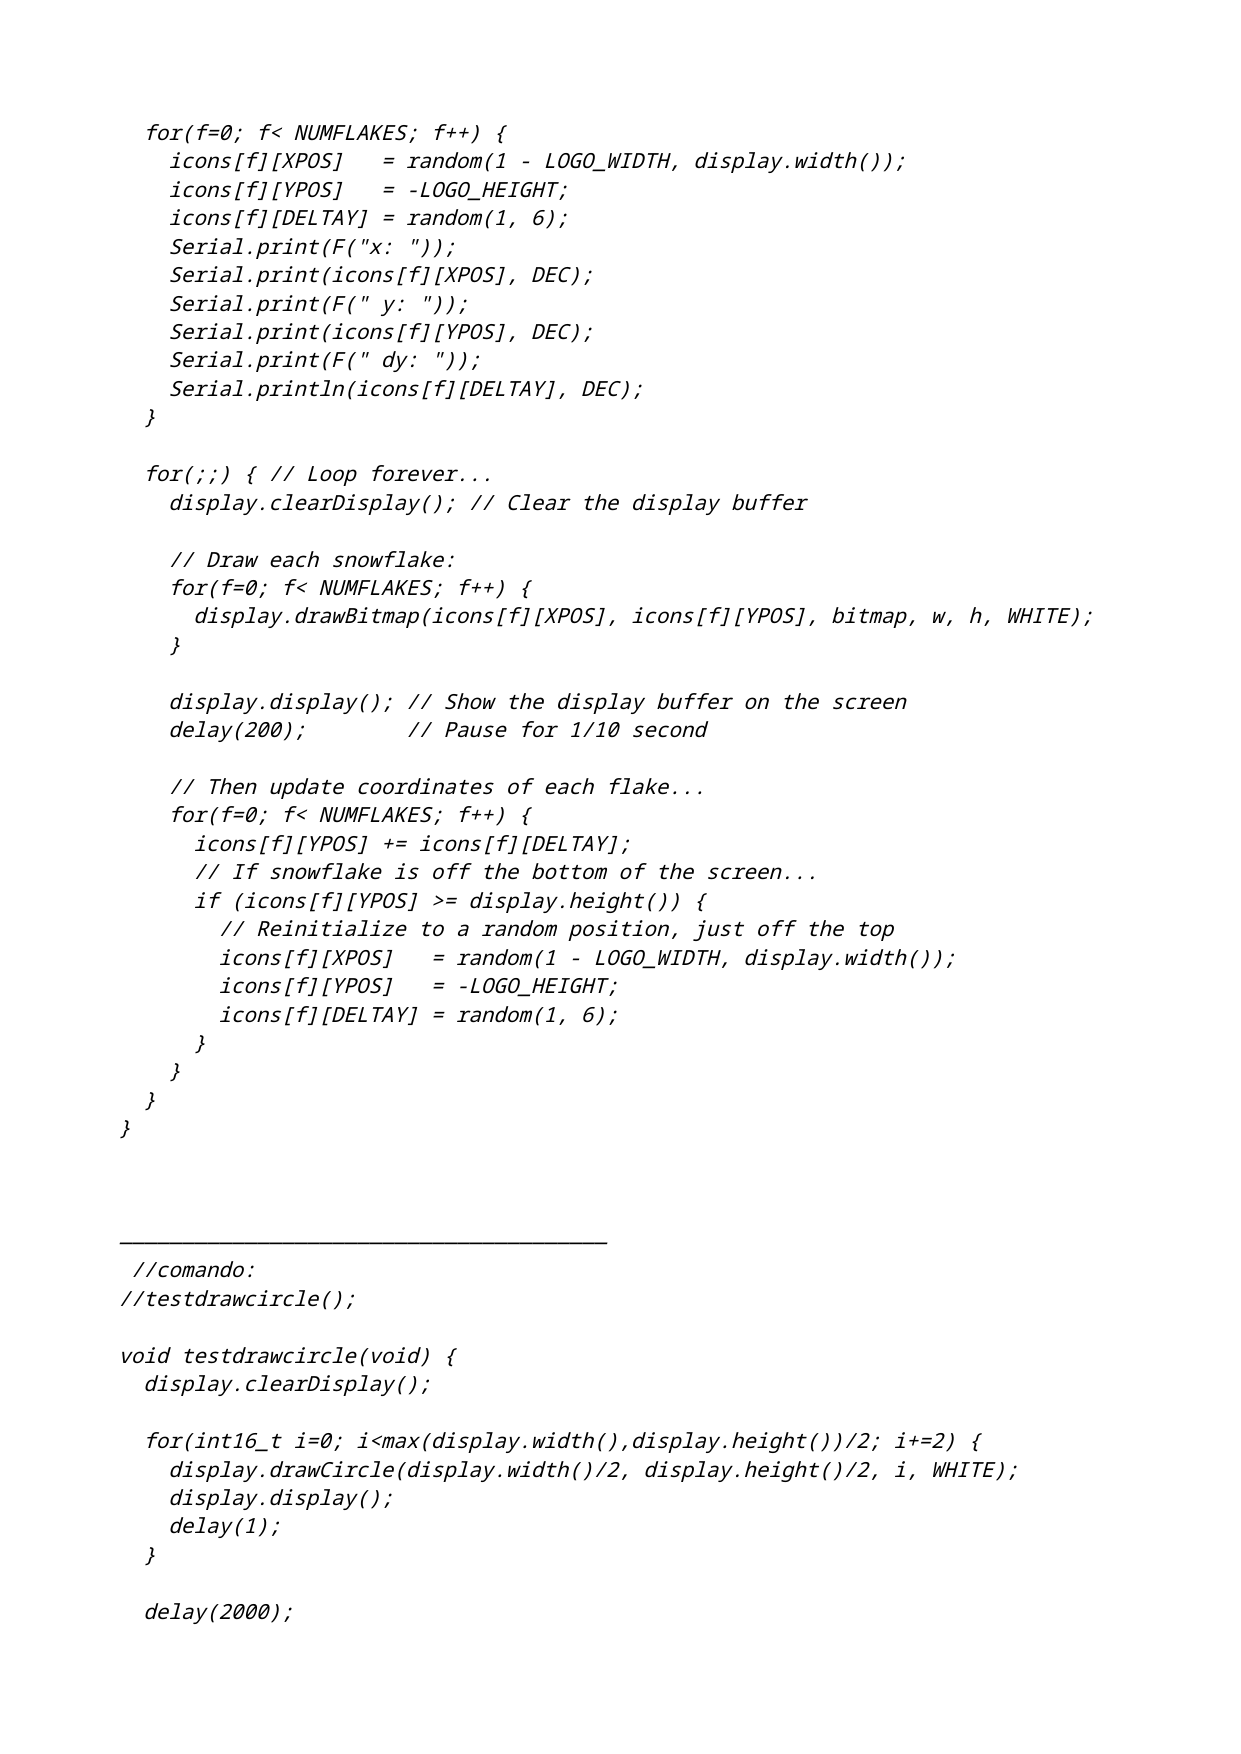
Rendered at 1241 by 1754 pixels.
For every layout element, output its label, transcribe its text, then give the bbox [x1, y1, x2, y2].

text // If snowflake is off the bottom of the screen... [118, 857, 1122, 886]
text for(f=0; f< NUMFLAKES; f++) { [118, 118, 1122, 147]
text } [118, 1540, 1122, 1568]
text delay(2000); [118, 1597, 1122, 1625]
text void testdrawcircle(void) { [118, 1341, 1122, 1369]
text Serial.print(icons[f][XPOS], DEC); [118, 260, 1122, 289]
text Serial.print(F(" dy: ")); [118, 346, 1122, 374]
text } [118, 630, 1122, 658]
text //comando: [118, 1256, 1122, 1284]
text } [118, 402, 1122, 431]
text icons[f][YPOS] += icons[f][DELTAY]; [118, 829, 1122, 857]
text icons[f][DELTAY] = random(1, 6); [118, 1000, 1122, 1028]
text for(f=0; f< NUMFLAKES; f++) { [118, 573, 1122, 602]
text } [118, 1085, 1122, 1113]
text icons[f][YPOS] = -LOGO_HEIGHT; [118, 175, 1122, 203]
text for(f=0; f< NUMFLAKES; f++) { [118, 801, 1122, 829]
text // Reinitialize to a random position, just off the top [118, 914, 1122, 943]
text display.drawCircle(display.width()/2, display.height()/2, i, WHITE); [118, 1455, 1122, 1483]
text icons[f][XPOS] = random(1 - LOGO_WIDTH, display.width()); [118, 943, 1122, 971]
text } [118, 1028, 1122, 1057]
text for(;;) { // Loop forever... [118, 459, 1122, 488]
text Serial.print(F(" y: ")); [118, 289, 1122, 317]
text display.clearDisplay(); [118, 1369, 1122, 1398]
text } [118, 1057, 1122, 1085]
text icons[f][YPOS] = -LOGO_HEIGHT; [118, 971, 1122, 1000]
text display.display(); // Show the display buffer on the screen [118, 687, 1122, 715]
text if (icons[f][YPOS] >= display.height()) { [118, 886, 1122, 914]
text display.clearDisplay(); // Clear the display buffer [118, 488, 1122, 516]
text for(int16_t i=0; i<max(display.width(),display.height())/2; i+=2) { [118, 1426, 1122, 1455]
text // Then update coordinates of each flake... [118, 772, 1122, 801]
text display.display(); [118, 1483, 1122, 1512]
text Serial.println(icons[f][DELTAY], DEC); [118, 374, 1122, 402]
text ——————————————————————————————————————— [118, 1227, 1122, 1256]
text // Draw each snowflake: [118, 545, 1122, 573]
text icons[f][DELTAY] = random(1, 6); [118, 203, 1122, 232]
text delay(200); // Pause for 1/10 second [118, 715, 1122, 744]
text icons[f][XPOS] = random(1 - LOGO_WIDTH, display.width()); [118, 147, 1122, 175]
text //testdrawcircle(); [118, 1284, 1122, 1312]
text display.drawBitmap(icons[f][XPOS], icons[f][YPOS], bitmap, w, h, WHITE); [118, 602, 1122, 630]
text delay(1); [118, 1512, 1122, 1540]
text } [118, 1113, 1122, 1142]
text Serial.print(icons[f][YPOS], DEC); [118, 317, 1122, 346]
text Serial.print(F("x: ")); [118, 232, 1122, 260]
